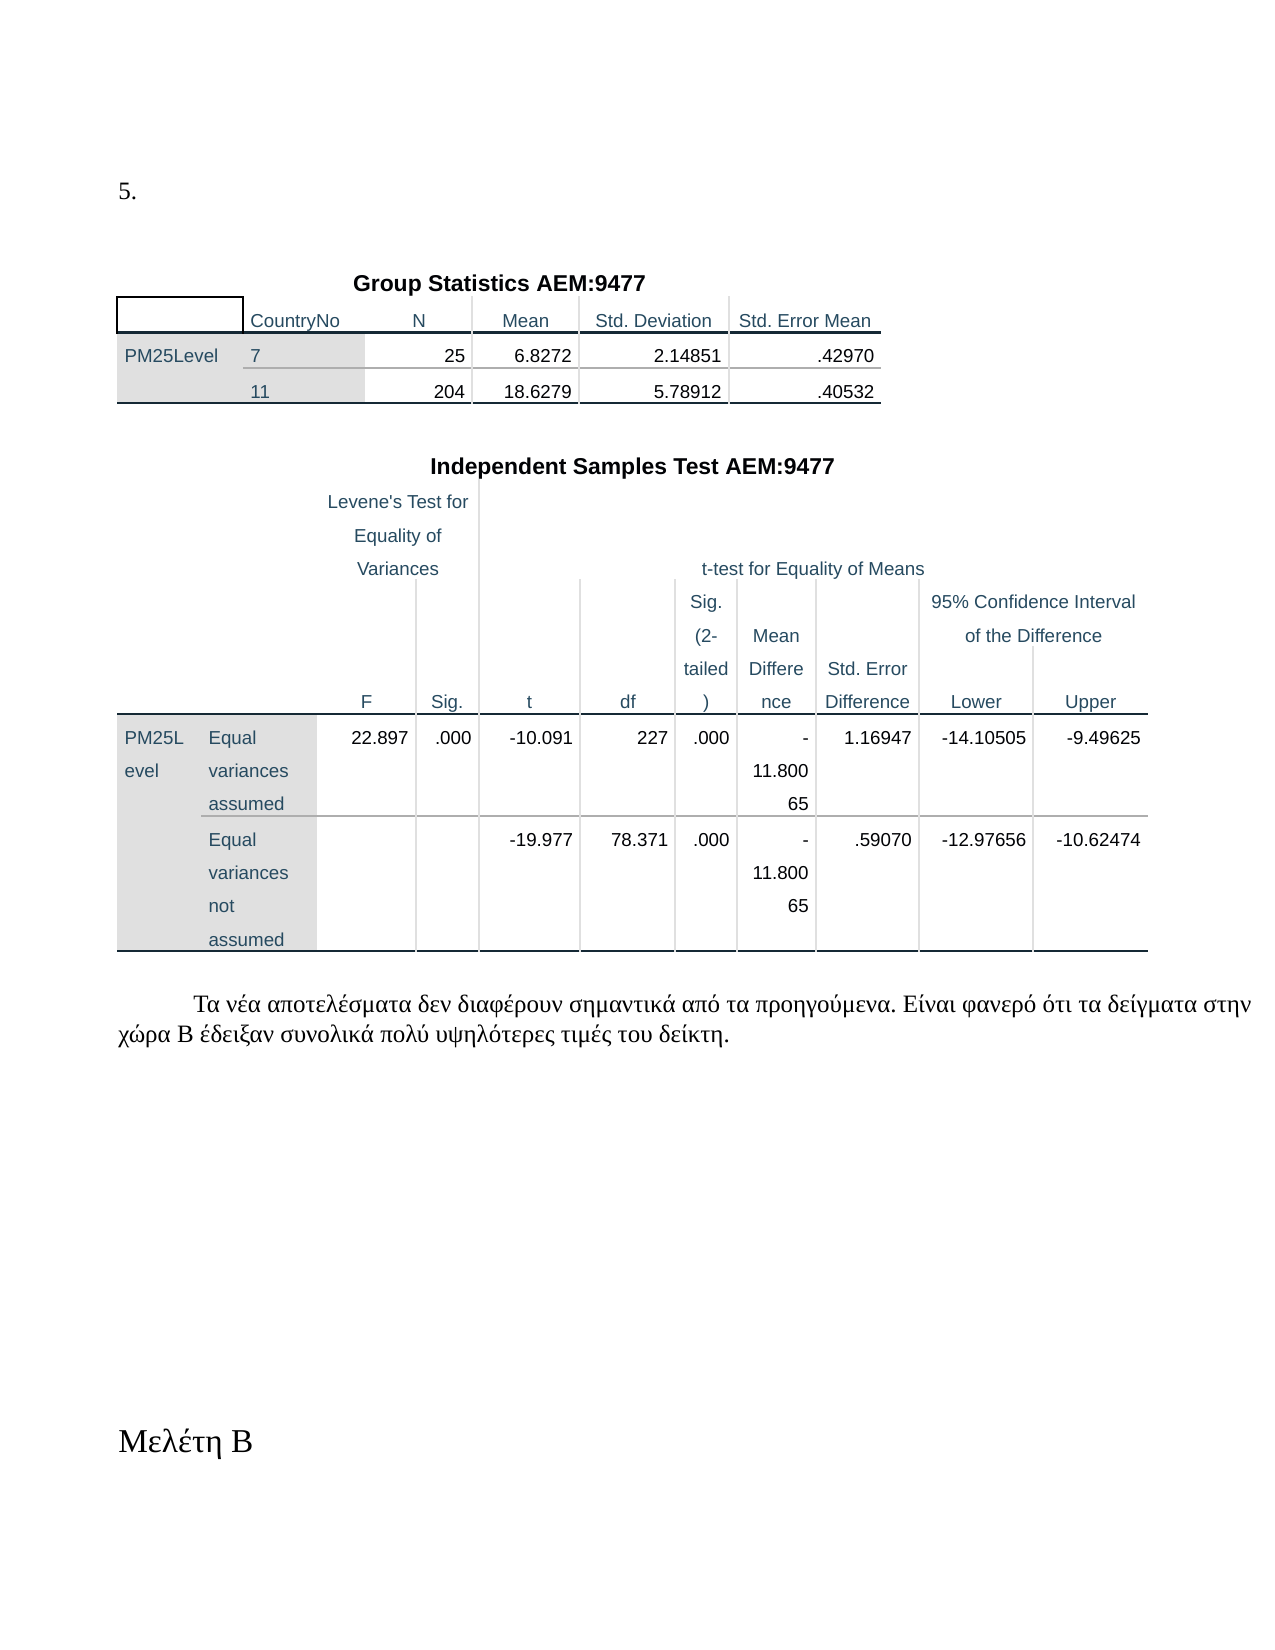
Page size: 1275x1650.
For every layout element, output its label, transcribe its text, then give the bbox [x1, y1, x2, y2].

table_cell .000 [417, 715, 478, 815]
table_cell PM25Level [117, 715, 201, 950]
table_cell t [480, 579, 579, 713]
table_header Independent Samples Test ΑΕΜ:9477 [117, 446, 1148, 479]
table_cell N [365, 296, 471, 331]
table_cell 11 [243, 369, 365, 402]
table_cell 204 [365, 369, 471, 402]
table_cell -9.49625 [1034, 715, 1148, 815]
table_cell Equal variances assumed [201, 715, 317, 815]
table_cell Mean Difference [738, 579, 815, 713]
table_cell .42970 [730, 334, 881, 367]
table_cell Mean [473, 296, 578, 331]
table_cell Sig. [417, 579, 478, 713]
table_cell PM25Level [117, 334, 243, 402]
table_cell 6.8272 [473, 334, 578, 367]
text Τα νέα αποτελέσματα δεν διαφέρουν σημαντικά από τα προηγούμενα. Είναι φανερό ότι τα δείγματα στην χώρα Β έδειξαν συνολικά πολύ υψηλότερες τιμές του δείκτη. [118, 981, 1263, 1048]
text Μελέτη Β [118, 1422, 1263, 1460]
table_cell 1.16947 [817, 715, 918, 815]
table_cell Std. Deviation [580, 296, 728, 331]
table_cell -10.62474 [1034, 817, 1148, 950]
table_cell .40532 [730, 369, 881, 402]
table_cell [118, 298, 242, 331]
text 5. [118, 176, 1263, 205]
table_cell 22.897 [317, 715, 415, 815]
table_cell -19.977 [480, 817, 579, 950]
table_cell Upper [1034, 646, 1148, 713]
table_cell -14.10505 [920, 715, 1032, 815]
table_cell CountryNo [244, 296, 365, 331]
table_cell .000 [676, 817, 736, 950]
table_cell 2.14851 [580, 334, 728, 367]
table_cell -11.80065 [738, 817, 815, 950]
table_cell Sig. (2-tailed) [676, 579, 736, 713]
table_cell 227 [581, 715, 674, 815]
table_cell [317, 817, 415, 950]
table_cell .000 [676, 715, 736, 815]
table_cell Lower [920, 646, 1032, 713]
table_header Group Statistics ΑΕΜ:9477 [117, 263, 881, 296]
table_cell -11.80065 [738, 715, 815, 815]
table_cell Std. Error Mean [730, 296, 881, 331]
table_cell .59070 [817, 817, 918, 950]
table_cell F [317, 579, 415, 713]
table_cell Std. Error Difference [817, 579, 918, 713]
table_cell Levene's Test for Equality of Variances [317, 479, 478, 579]
table_cell [417, 817, 478, 950]
table_cell 25 [365, 334, 471, 367]
table_cell -10.091 [480, 715, 579, 815]
table_cell [117, 479, 317, 713]
table_cell 95% Confidence Interval of the Difference [920, 579, 1148, 646]
table_cell 5.78912 [580, 369, 728, 402]
table_cell -12.97656 [920, 817, 1032, 950]
table_cell 78.371 [581, 817, 674, 950]
table_cell 7 [243, 334, 365, 367]
table_cell 18.6279 [473, 369, 578, 402]
table_cell t-test for Equality of Means [480, 479, 1148, 579]
table_cell Equal variances not assumed [201, 817, 317, 950]
table_cell df [581, 579, 674, 713]
